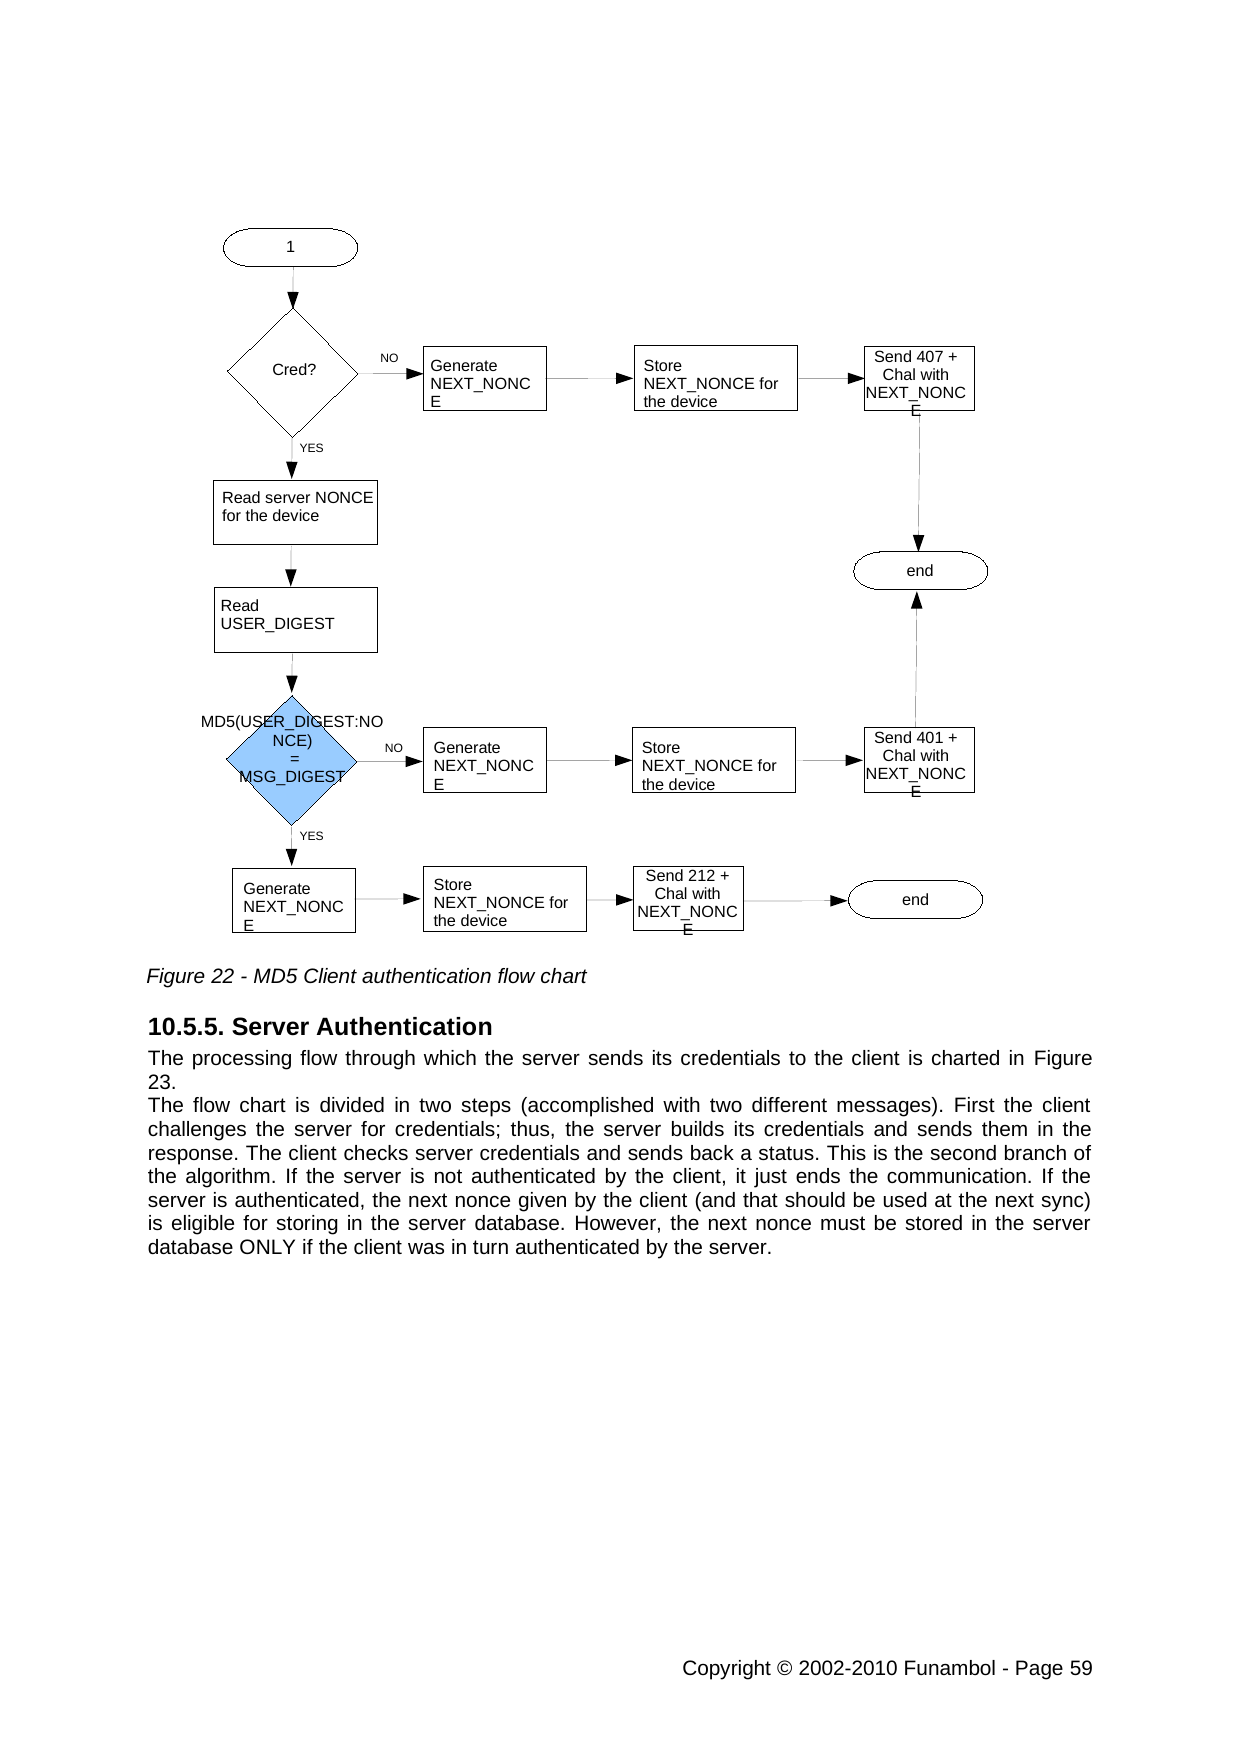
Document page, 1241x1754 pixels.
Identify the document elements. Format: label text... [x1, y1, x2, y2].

text Figure 22 - MD5 Client authentication flow chart [146, 216, 1090, 988]
text The flow chart is divided in two steps (accomplished with two different messages). First the client challenges the server for credentials; thus, the server builds its credentials and sends them in the response. The client checks server credentials and sends back a status. This is the second branch of the algorithm. If the server is not authenticated by the client, it just ends the communication. If the server is authenticated, the next nonce given by the client (and that should be used at the next sync) is eligible for storing in the server database. However, the next nonce must be stored in the server database ONLY if the client was in turn authenticated by the server. [148, 1094, 1092, 1259]
text The processing flow through which the server sends its credentials to the client is charted in Figure 23. [148, 1047, 1092, 1094]
text [146, 203, 1090, 216]
subtitle Server Authentication [148, 228, 1092, 1041]
